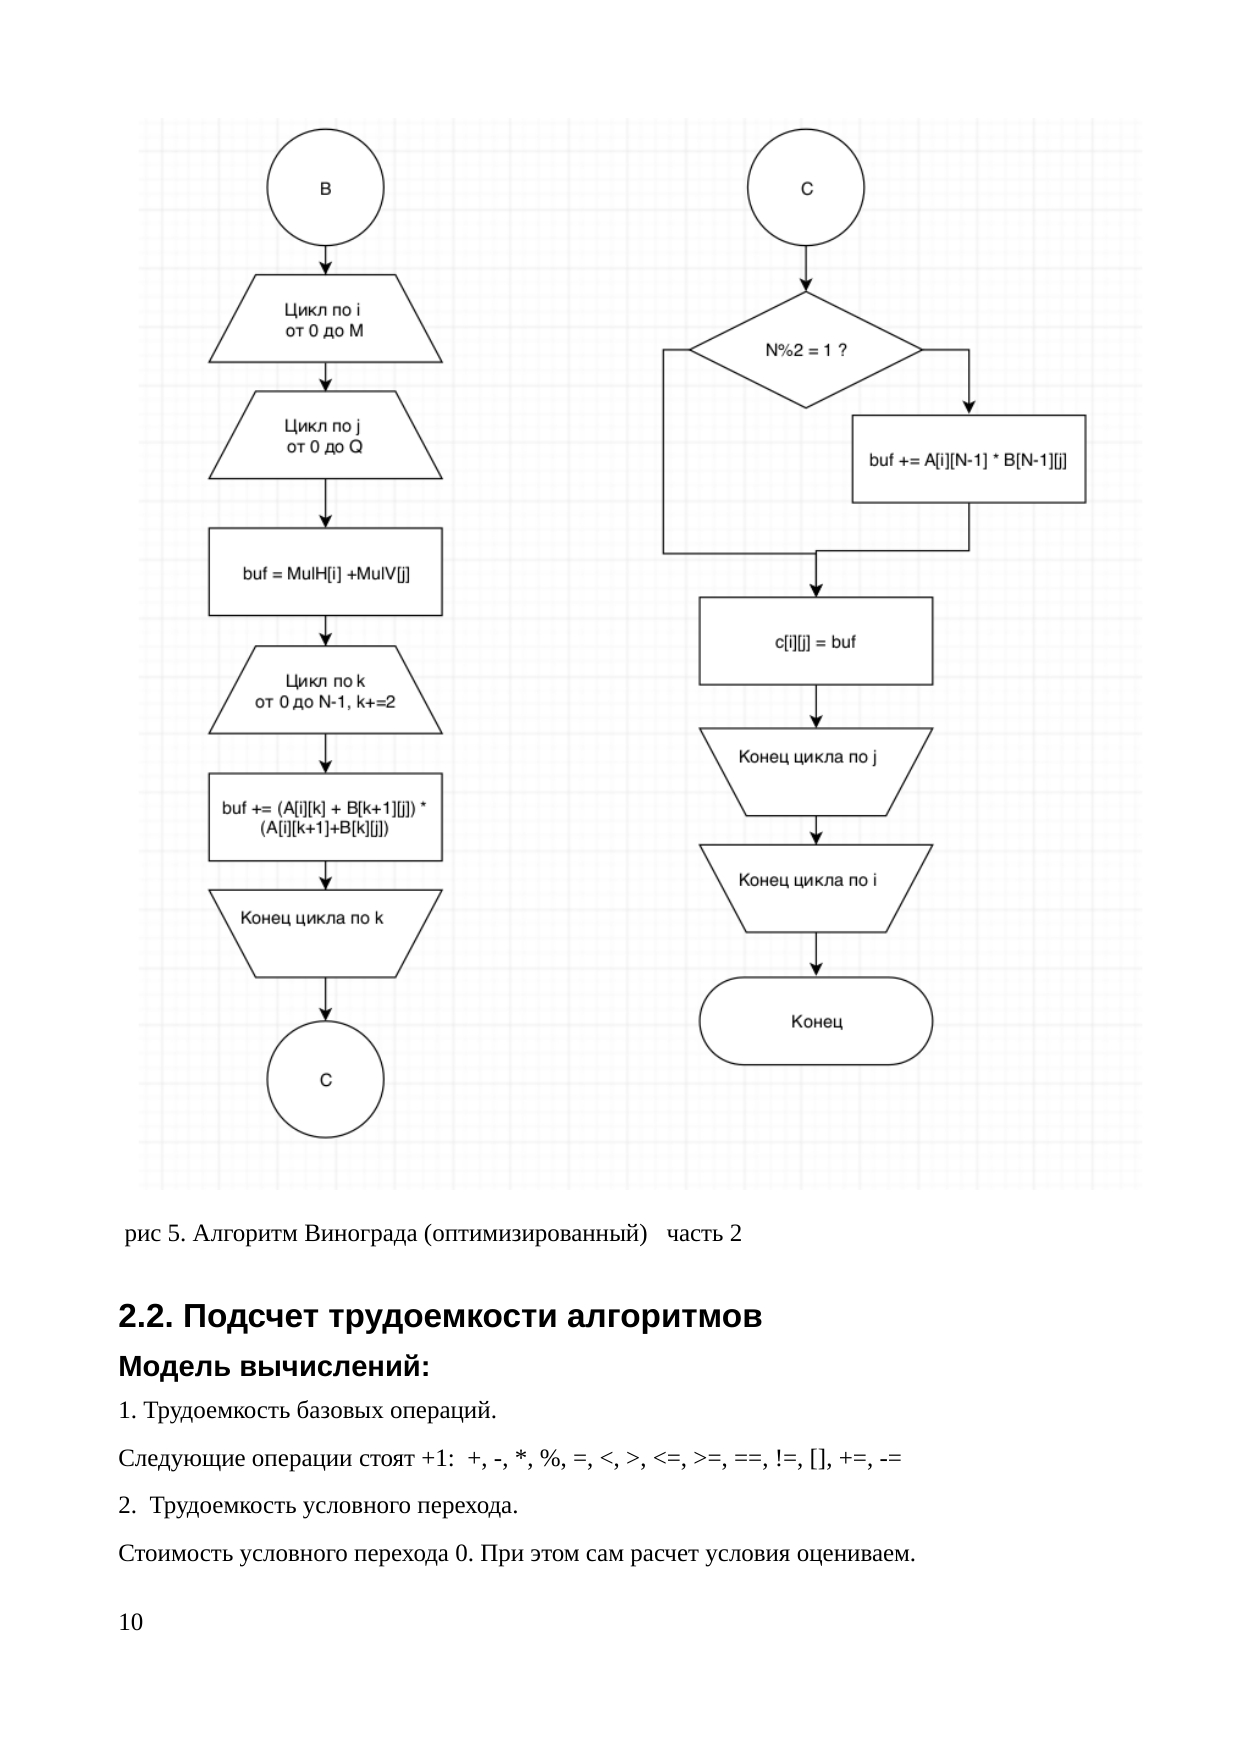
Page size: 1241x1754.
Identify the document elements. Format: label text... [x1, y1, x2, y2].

text рис 5. Алгоритм Винограда (оптимизированный) часть 2 [118, 1218, 1122, 1247]
picture [138, 118, 1143, 1190]
text Следующие операции стоят +1: +, -, *, %, =, <, >, <=, >=, ==, !=, [], +=, -= [118, 1443, 1122, 1472]
text 1. Трудоемкость базовых операций. [118, 1395, 1122, 1424]
text 2. Трудоемкость условного перехода. [118, 1491, 1122, 1519]
subtitle 2.2. Подсчет трудоемкости алгоритмов [118, 1296, 1122, 1335]
subtitle Модель вычислений: [118, 1349, 1122, 1383]
text Стоимость условного перехода 0. При этом сам расчет условия оцениваем. [118, 1538, 1122, 1567]
